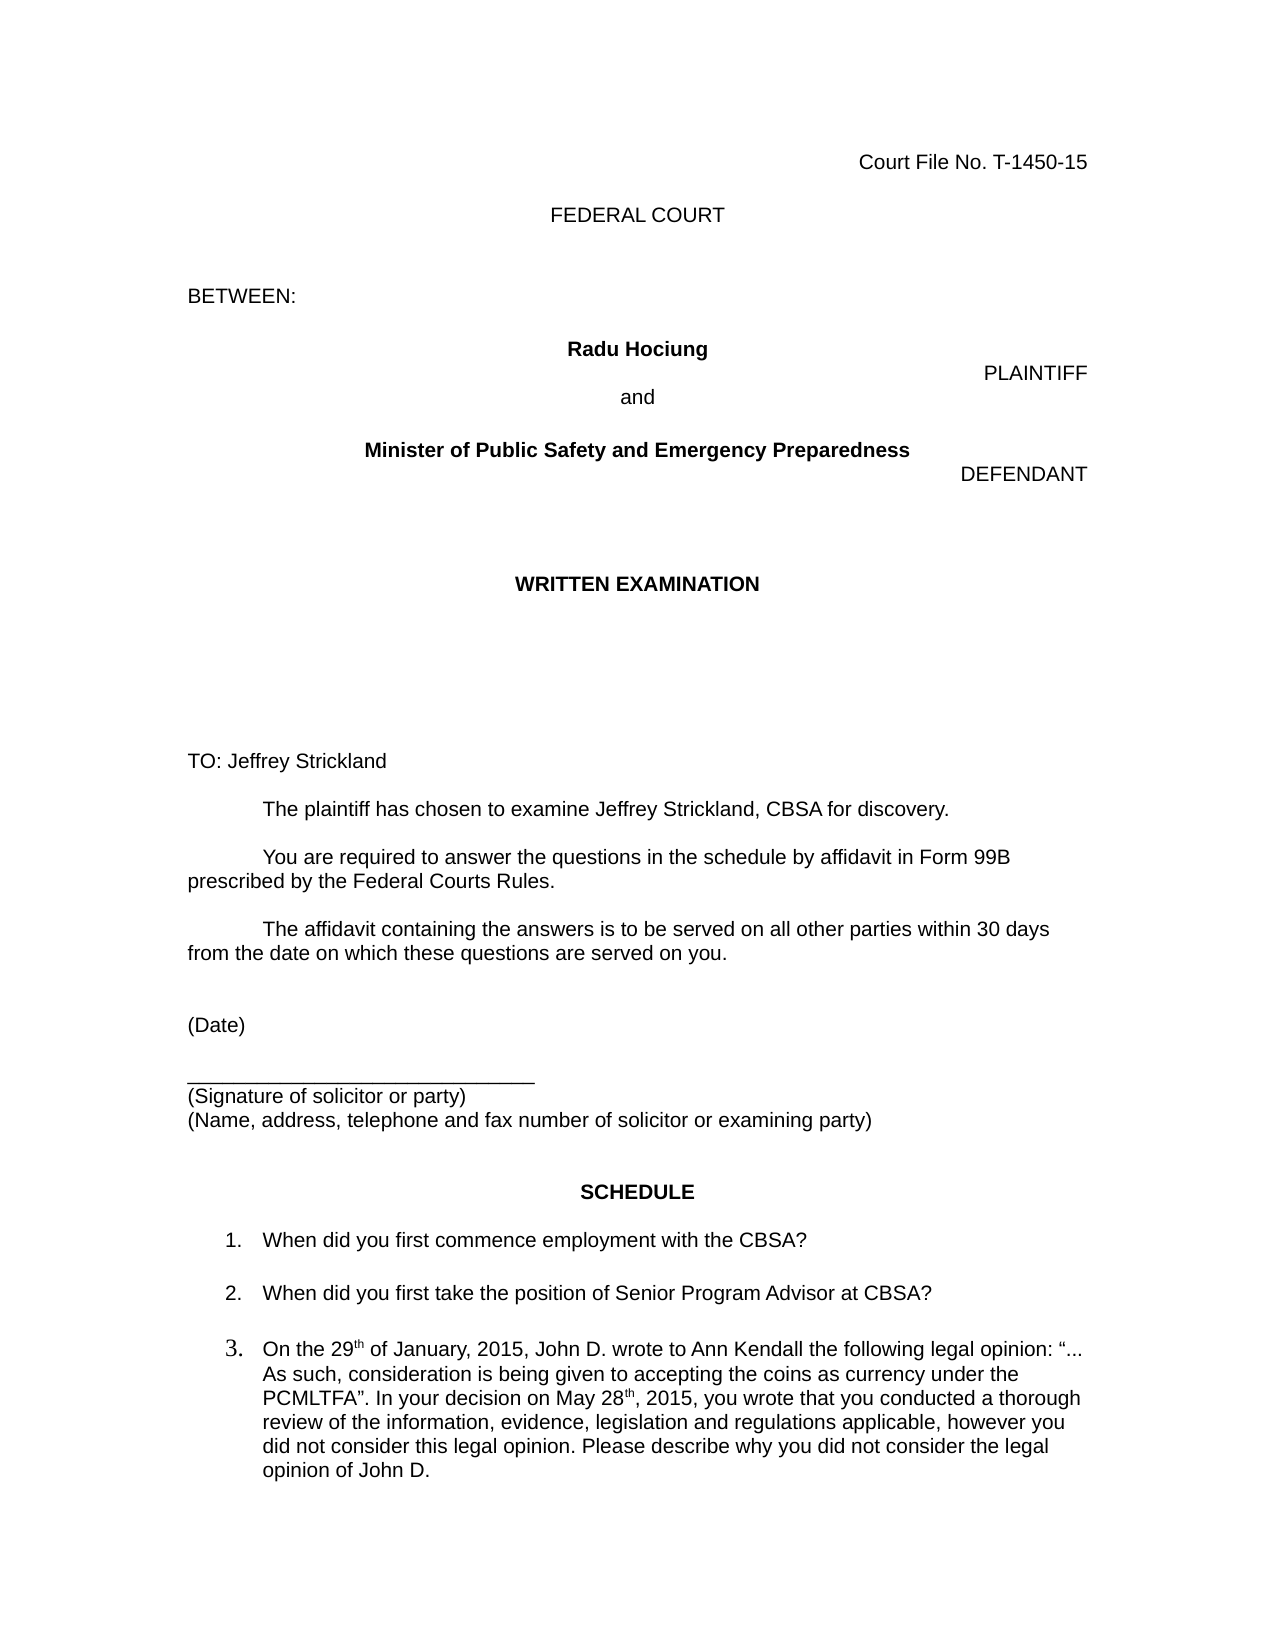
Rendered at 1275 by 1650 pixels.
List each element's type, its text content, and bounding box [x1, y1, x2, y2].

text PLAINTIFF [187, 361, 1087, 385]
text BETWEEN: [187, 284, 1087, 308]
text DEFENDANT [187, 461, 1087, 485]
text Radu Hociung [187, 337, 1087, 361]
text (Date) [187, 1012, 1087, 1036]
text SCHEDULE [187, 1180, 1087, 1204]
text FEDERAL COURT [187, 203, 1087, 227]
text You are required to answer the questions in the schedule by affidavit in Form 99B prescribed by the Federal Courts Rules. [187, 845, 1087, 893]
text Minister of Public Safety and Emergency Preparedness [187, 437, 1087, 461]
list On the 29th of January, 2015, John D. wrote to Ann Kendall the following legal opinion: “... As such, consideration is being given to accepting the coins as currency under the PCMLTFA”. In your decision on May 28th, 2015, you wrote that you conducted a thorough review of the information, evidence, legislation and regulations applicable, however you did not consider this legal opinion. Please describe why you did not consider the legal opinion of John D. [225, 1333, 1087, 1482]
text WRITTEN EXAMINATION [187, 572, 1087, 596]
text TO: Jeffrey Strickland [187, 749, 1087, 773]
list When did you first commence employment with the CBSA? [225, 1228, 1087, 1252]
text Court File No. T-1450-15 [187, 150, 1087, 174]
text (Signature of solicitor or party) [187, 1084, 1087, 1108]
text The plaintiff has chosen to examine Jeffrey Strickland, CBSA for discovery. [187, 797, 1087, 821]
list When did you first take the position of Senior Program Advisor at CBSA? [225, 1281, 1087, 1305]
text and [187, 385, 1087, 409]
text (Name, address, telephone and fax number of solicitor or examining party) [187, 1108, 1087, 1132]
text The affidavit containing the answers is to be served on all other parties within 30 days from the date on which these questions are served on you. [187, 917, 1087, 964]
text ______________________________ [187, 1060, 1087, 1084]
